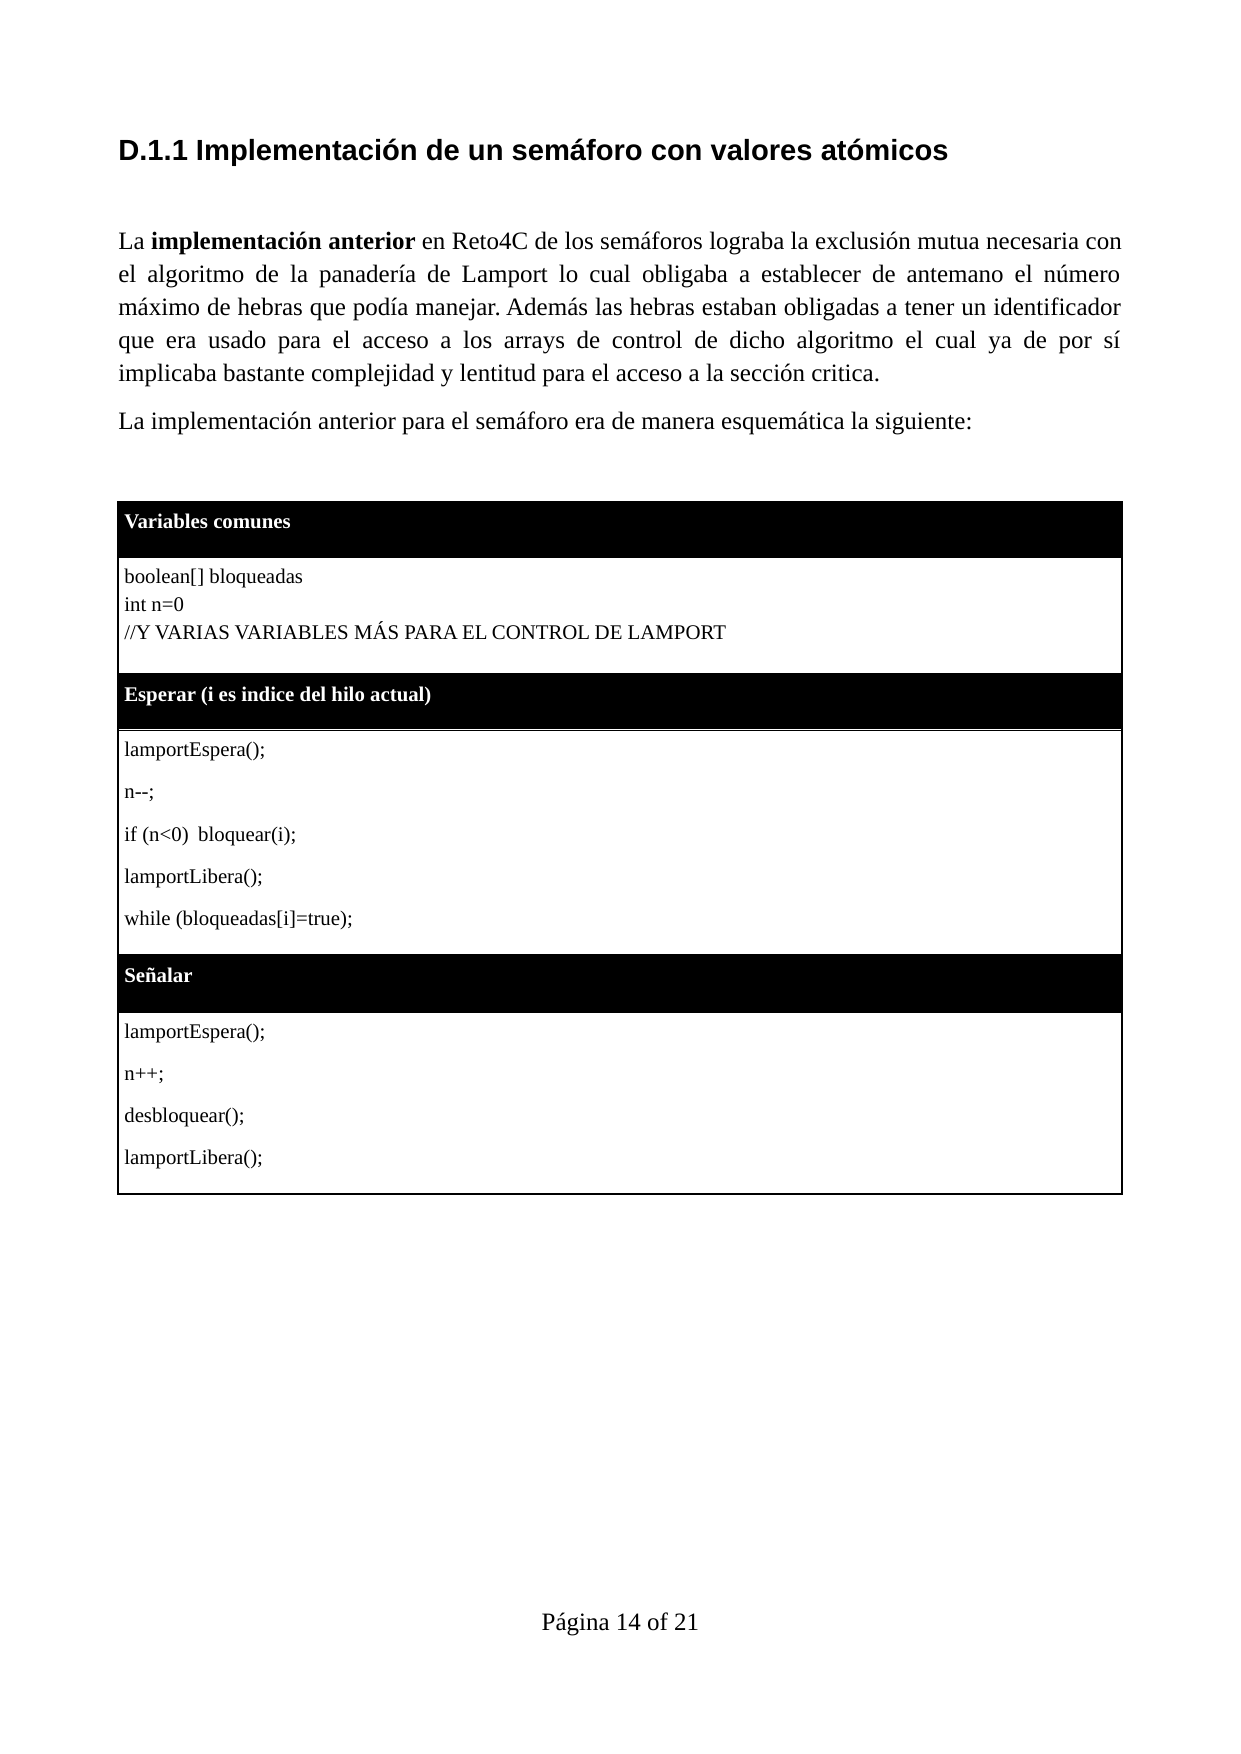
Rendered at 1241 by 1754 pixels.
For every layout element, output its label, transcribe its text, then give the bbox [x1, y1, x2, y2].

table_cell lamportEspera(); n--; if (n<0) bloquear(i); lamportLibera(); while (bloqueadas[i]=true); [119, 731, 1121, 954]
table_cell lamportEspera(); n++; desbloquear(); lamportLibera(); [119, 1013, 1121, 1193]
table_cell boolean[] bloqueadas int n=0 //Y VARIAS VARIABLES MÁS PARA EL CONTROL DE LAMPORT [119, 558, 1121, 672]
table_header Variables comunes [119, 503, 1121, 557]
text La implementación anterior en Reto4C de los semáforos lograba la exclusión mutua necesaria con el algoritmo de la panadería de Lamport lo cual obligaba a establecer de antemano el número máximo de hebras que podía manejar. Además las hebras estaban obligadas a tener un identificador que era usado para el acceso a los arrays de control de dicho algoritmo el cual ya de por sí implicaba bastante complejidad y lentitud para el acceso a la sección critica. [118, 226, 1122, 387]
subtitle D.1.1 Implementación de un semáforo con valores atómicos [118, 133, 1122, 166]
table_header Esperar (i es indice del hilo actual) [119, 676, 1121, 729]
text La implementación anterior para el semáforo era de manera esquemática la siguiente: [118, 406, 1122, 435]
table_header Señalar [119, 957, 1121, 1011]
